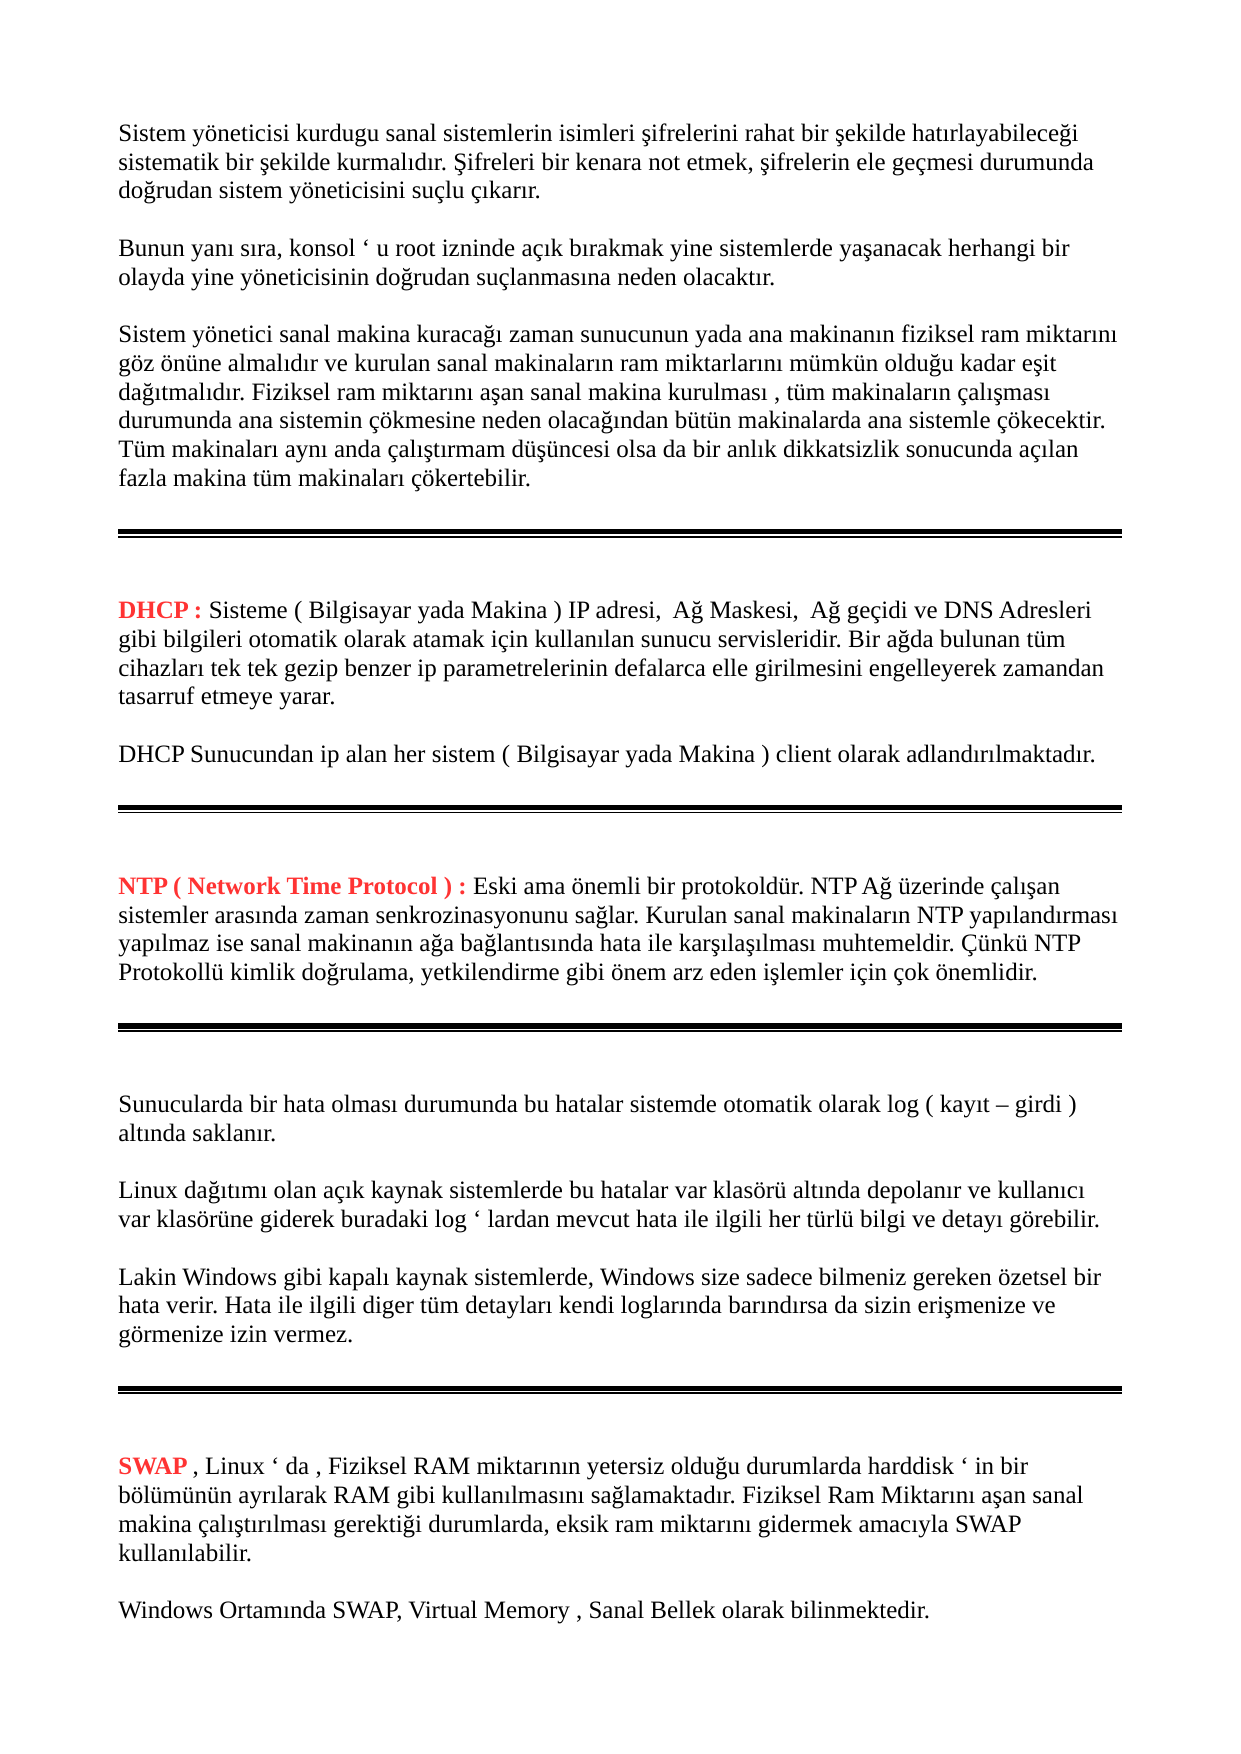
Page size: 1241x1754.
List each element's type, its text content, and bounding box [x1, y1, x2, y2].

text Bunun yanı sıra, konsol ‘ u root izninde açık bırakmak yine sistemlerde yaşanacak herhangi bir olayda yine yöneticisinin doğrudan suçlanmasına neden olacaktır. [118, 233, 1122, 291]
text Sistem yönetici sanal makina kuracağı zaman sunucunun yada ana makinanın fiziksel ram miktarını göz önüne almalıdır ve kurulan sanal makinaların ram miktarlarını mümkün olduğu kadar eşit dağıtmalıdır. Fiziksel ram miktarını aşan sanal makina kurulması , tüm makinaların çalışması durumunda ana sistemin çökmesine neden olacağından bütün makinalarda ana sistemle çökecektir. [118, 319, 1122, 434]
text Windows Ortamında SWAP, Virtual Memory , Sanal Bellek olarak bilinmektedir. [118, 1595, 1122, 1624]
text NTP ( Network Time Protocol ) : Eski ama önemli bir protokoldür. NTP Ağ üzerinde çalışan sistemler arasında zaman senkrozinasyonunu sağlar. Kurulan sanal makinaların NTP yapılandırması yapılmaz ise sanal makinanın ağa bağlantısında hata ile karşılaşılması muhtemeldir. Çünkü NTP Protokollü kimlik doğrulama, yetkilendirme gibi önem arz eden işlemler için çok önemlidir. [118, 871, 1122, 986]
text DHCP : Sisteme ( Bilgisayar yada Makina ) IP adresi, Ağ Maskesi, Ağ geçidi ve DNS Adresleri gibi bilgileri otomatik olarak atamak için kullanılan sunucu servisleridir. Bir ağda bulunan tüm cihazları tek tek gezip benzer ip parametrelerinin defalarca elle girilmesini engelleyerek zamandan tasarruf etmeye yarar. [118, 595, 1122, 710]
text Sunucularda bir hata olması durumunda bu hatalar sistemde otomatik olarak log ( kayıt – girdi ) altında saklanır. [118, 1089, 1122, 1147]
text DHCP Sunucundan ip alan her sistem ( Bilgisayar yada Makina ) client olarak adlandırılmaktadır. [118, 739, 1122, 768]
text Sistem yöneticisi kurdugu sanal sistemlerin isimleri şifrelerini rahat bir şekilde hatırlayabileceği sistematik bir şekilde kurmalıdır. Şifreleri bir kenara not etmek, şifrelerin ele geçmesi durumunda doğrudan sistem yöneticisini suçlu çıkarır. [118, 118, 1122, 204]
text Linux dağıtımı olan açık kaynak sistemlerde bu hatalar var klasörü altında depolanır ve kullanıcı var klasörüne giderek buradaki log ‘ lardan mevcut hata ile ilgili her türlü bilgi ve detayı görebilir. [118, 1176, 1122, 1233]
text SWAP , Linux ‘ da , Fiziksel RAM miktarının yetersiz olduğu durumlarda harddisk ‘ in bir bölümünün ayrılarak RAM gibi kullanılmasını sağlamaktadır. Fiziksel Ram Miktarını aşan sanal makina çalıştırılması gerektiği durumlarda, eksik ram miktarını gidermek amacıyla SWAP kullanılabilir. [118, 1451, 1122, 1566]
text Tüm makinaları aynı anda çalıştırmam düşüncesi olsa da bir anlık dikkatsizlik sonucunda açılan fazla makina tüm makinaları çökertebilir. [118, 434, 1122, 492]
text Lakin Windows gibi kapalı kaynak sistemlerde, Windows size sadece bilmeniz gereken özetsel bir hata verir. Hata ile ilgili diger tüm detayları kendi loglarında barındırsa da sizin erişmenize ve görmenize izin vermez. [118, 1262, 1122, 1348]
